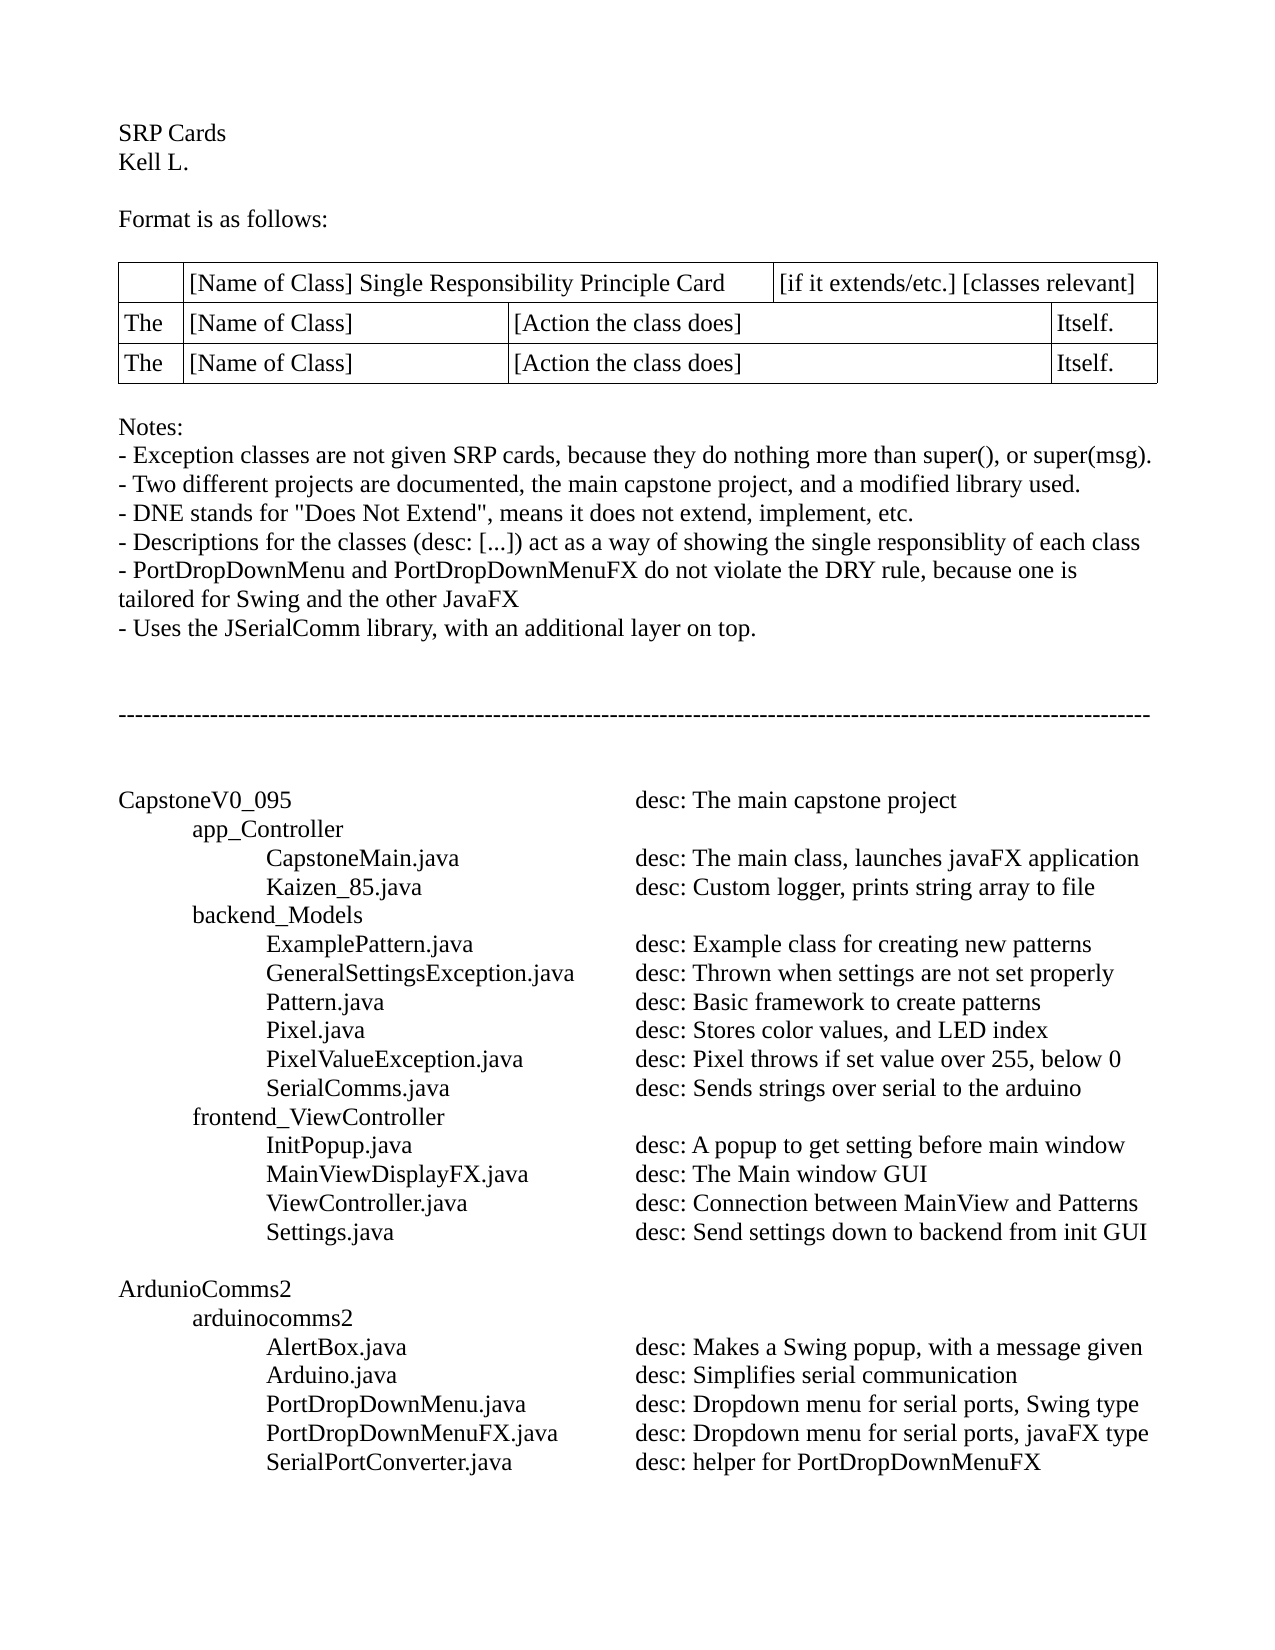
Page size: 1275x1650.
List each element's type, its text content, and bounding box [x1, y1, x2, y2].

text ExamplePattern.java desc: Example class for creating new patterns [118, 929, 1157, 958]
text SRP Cards [118, 118, 1157, 147]
table_cell The [119, 303, 183, 342]
text GeneralSettingsException.java desc: Thrown when settings are not set properly [118, 958, 1157, 987]
text Kaizen_85.java desc: Custom logger, prints string array to file [118, 872, 1157, 900]
text frontend_ViewController [118, 1102, 1157, 1130]
table_cell [Name of Class] [184, 303, 508, 342]
table_cell [Action the class does] [509, 303, 1051, 342]
text SerialPortConverter.java desc: helper for PortDropDownMenuFX [118, 1447, 1157, 1475]
text PortDropDownMenu.java desc: Dropdown menu for serial ports, Swing type [118, 1389, 1157, 1418]
text Settings.java desc: Send settings down to backend from init GUI [118, 1217, 1157, 1245]
text app_Controller [118, 814, 1157, 843]
text Pixel.java desc: Stores color values, and LED index [118, 1015, 1157, 1044]
table_cell The [119, 344, 183, 383]
text - DNE stands for "Does Not Extend", means it does not extend, implement, etc. [118, 498, 1157, 527]
text backend_Models [118, 900, 1157, 929]
text Pattern.java desc: Basic framework to create patterns [118, 987, 1157, 1015]
text PixelValueException.java desc: Pixel throws if set value over 255, below 0 [118, 1044, 1157, 1073]
text - Uses the JSerialComm library, with an additional layer on top. [118, 613, 1157, 642]
text - Exception classes are not given SRP cards, because they do nothing more than super(), or super(msg). [118, 440, 1157, 469]
text Format is as follows: [118, 204, 1157, 233]
text ViewController.java desc: Connection between MainView and Patterns [118, 1188, 1157, 1217]
text CapstoneMain.java desc: The main class, launches javaFX application [118, 843, 1157, 872]
text PortDropDownMenuFX.java desc: Dropdown menu for serial ports, javaFX type [118, 1418, 1157, 1447]
text arduinocomms2 [118, 1303, 1157, 1332]
text InitPopup.java desc: A popup to get setting before main window [118, 1130, 1157, 1159]
text ---------------------------------------------------------------------------------------------------------------------------- [118, 699, 1157, 728]
text Kell L. [118, 147, 1157, 176]
text SerialComms.java desc: Sends strings over serial to the arduino [118, 1073, 1157, 1102]
table_cell Itself. [1052, 303, 1157, 342]
table_cell Itself. [1052, 344, 1157, 383]
text AlertBox.java desc: Makes a Swing popup, with a message given [118, 1332, 1157, 1360]
text - PortDropDownMenu and PortDropDownMenuFX do not violate the DRY rule, because one is tailored for Swing and the other JavaFX [118, 555, 1157, 613]
text CapstoneV0_095 desc: The main capstone project [118, 785, 1157, 814]
table_header [if it extends/etc.] [classes relevant] [774, 263, 1157, 302]
text Notes: [118, 412, 1157, 440]
table_header [Name of Class] Single Responsibility Principle Card [184, 263, 773, 302]
text MainViewDisplayFX.java desc: The Main window GUI [118, 1159, 1157, 1188]
table_header [119, 263, 183, 302]
table_cell [Action the class does] [509, 344, 1051, 383]
text - Descriptions for the classes (desc: [...]) act as a way of showing the single responsiblity of each class [118, 527, 1157, 555]
text ArdunioComms2 [118, 1274, 1157, 1303]
text Arduino.java desc: Simplifies serial communication [118, 1360, 1157, 1389]
table_cell [Name of Class] [184, 344, 508, 383]
text - Two different projects are documented, the main capstone project, and a modified library used. [118, 469, 1157, 498]
